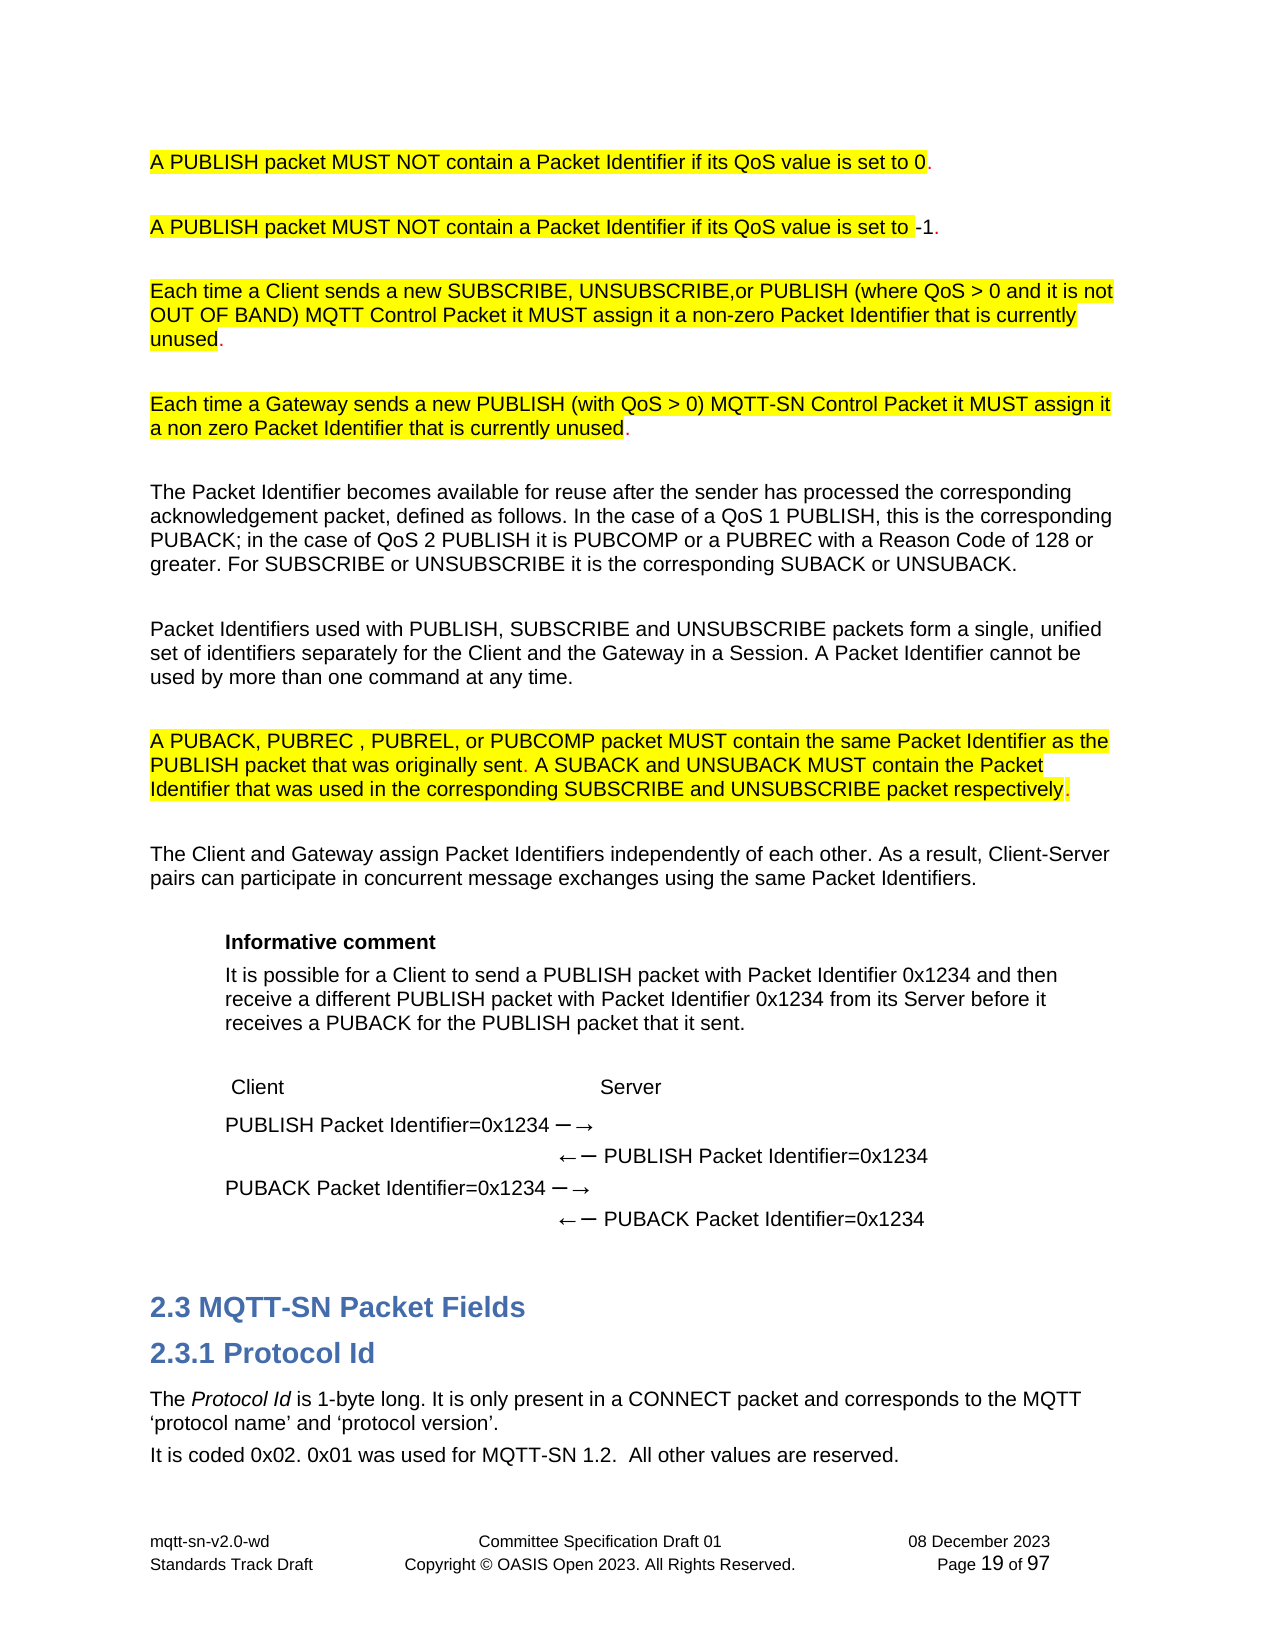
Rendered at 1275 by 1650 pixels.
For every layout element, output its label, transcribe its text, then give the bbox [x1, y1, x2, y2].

text The Protocol Id is 1-byte long. It is only present in a CONNECT packet and corresponds to the MQTT ‘protocol name’ and ‘protocol version’. [149, 1387, 1124, 1435]
text Each time a Client sends a new SUBSCRIBE, UNSUBSCRIBE,or PUBLISH (where QoS > 0 and it is not OUT OF BAND) MQTT Control Packet it MUST assign it a non-zero Packet Identifier that is currently unused. [150, 279, 1125, 351]
text The Client and Gateway assign Packet Identifiers independently of each other. As a result, Client-Server pairs can participate in concurrent message exchanges using the same Packet Identifiers. [150, 842, 1125, 889]
text The Packet Identifier becomes available for reuse after the sender has processed the corresponding acknowledgement packet, defined as follows. In the case of a QoS 1 PUBLISH, this is the corresponding PUBACK; in the case of QoS 2 PUBLISH it is PUBCOMP or a PUBREC with a Reason Code of 128 or greater. For SUBSCRIBE or UNSUBSCRIBE it is the corresponding SUBACK or UNSUBACK. [150, 480, 1125, 576]
text A PUBACK, PUBREC , PUBREL, or PUBCOMP packet MUST contain the same Packet Identifier as the PUBLISH packet that was originally sent. A SUBACK and UNSUBACK MUST contain the Packet Identifier that was used in the corresponding SUBSCRIBE and UNSUBSCRIBE packet respectively. [150, 729, 1125, 801]
text ←‒ PUBLISH Packet Identifier=0x1234 [225, 1138, 1125, 1170]
text It is possible for a Client to send a PUBLISH packet with Packet Identifier 0x1234 and then receive a different PUBLISH packet with Packet Identifier 0x1234 from its Server before it receives a PUBACK for the PUBLISH packet that it sent. [225, 962, 1125, 1034]
subtitle 2.3.1 Protocol Id [150, 1336, 1124, 1369]
text PUBLISH Packet Identifier=0x1234 ‒→ [225, 1107, 1125, 1138]
text Packet Identifiers used with PUBLISH, SUBSCRIBE and UNSUBSCRIBE packets form a single, unified set of identifiers separately for the Client and the Gateway in a Session. A Packet Identifier cannot be used by more than one command at any time. [150, 617, 1125, 688]
text It is coded 0x02. 0x01 was used for MQTT-SN 1.2. All other values are reserved. [150, 1443, 1124, 1467]
text Informative comment [225, 930, 1125, 954]
text Client Server [225, 1075, 1125, 1099]
text A PUBLISH packet MUST NOT contain a Packet Identifier if its QoS value is set to 0. [150, 150, 1125, 174]
text PUBACK Packet Identifier=0x1234 ‒→ [225, 1170, 1125, 1201]
text Each time a Gateway sends a new PUBLISH (with QoS > 0) MQTT-SN Control Packet it MUST assign it a non zero Packet Identifier that is currently unused. [150, 392, 1125, 439]
text ←‒ PUBACK Packet Identifier=0x1234 [225, 1201, 1125, 1232]
subtitle 2.3 MQTT-SN Packet Fields [150, 1289, 1125, 1323]
text A PUBLISH packet MUST NOT contain a Packet Identifier if its QoS value is set to -1. [150, 214, 1125, 238]
